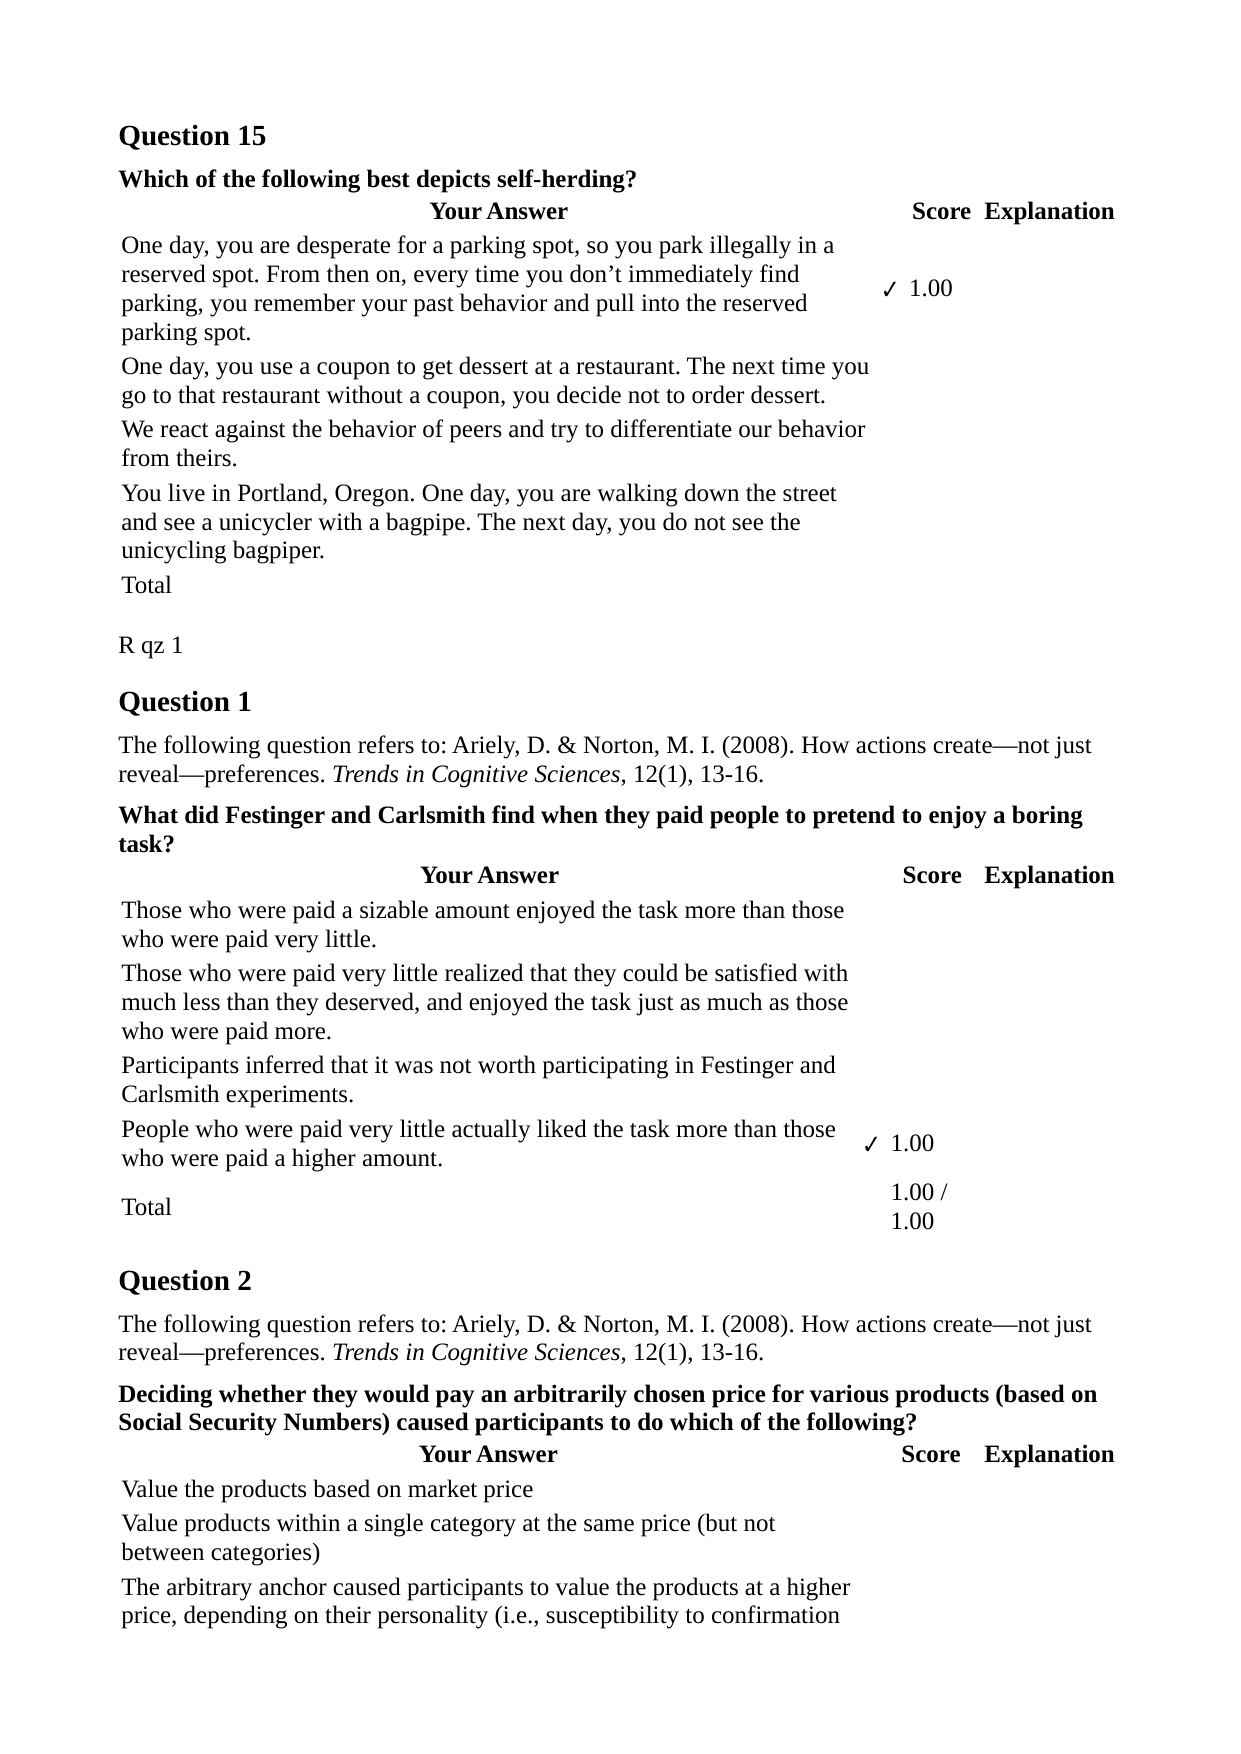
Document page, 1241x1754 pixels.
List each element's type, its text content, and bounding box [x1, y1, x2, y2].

text The following question refers to: Ariely, D. & Norton, M. I. (2008). How actions create—not just reveal—preferences. Trends in Cognitive Sciences, 12(1), 13-16. [118, 1309, 1122, 1366]
table_cell [885, 1471, 977, 1505]
table_cell [977, 348, 1122, 412]
text R qz 1 [118, 630, 1122, 659]
table_cell Those who were paid a sizable amount enjoyed the task more than those who were paid very little. [118, 892, 861, 956]
table_cell Those who were paid very little realized that they could be satisfied with much less than they deserved, and enjoyed the task just as much as those who were paid more. [118, 956, 861, 1048]
table_cell [906, 412, 977, 475]
table_cell [977, 956, 1122, 1048]
table_cell [906, 475, 977, 567]
table_cell [861, 1048, 887, 1111]
table_cell [977, 1174, 1122, 1238]
subtitle Question 1 [118, 684, 1122, 718]
table_cell [879, 412, 906, 475]
table_cell [888, 1048, 977, 1111]
table_cell [888, 956, 977, 1048]
table_cell [885, 1569, 977, 1632]
table_cell Participants inferred that it was not worth participating in Festinger and Carlsmith experiments. [118, 1048, 861, 1111]
table_cell The arbitrary anchor caused participants to value the products at a higher price, depending on their personality (i.e., susceptibility to confirmation [118, 1569, 858, 1632]
table_cell ✔ [879, 228, 906, 348]
table_cell 1.00 / 1.00 [888, 1174, 977, 1238]
table_cell [977, 1048, 1122, 1111]
table_header [859, 1436, 885, 1471]
table_header [861, 858, 887, 892]
table_cell 1.00 [888, 1111, 977, 1174]
table_header Explanation [977, 193, 1122, 227]
table_cell Value products within a single category at the same price (but not between categories) [118, 1505, 858, 1569]
table_header Explanation [977, 1436, 1122, 1471]
table_cell ✔ [861, 1111, 887, 1174]
table_cell [859, 1505, 885, 1569]
table_cell [977, 1471, 1122, 1505]
table_header Your Answer [118, 858, 861, 892]
table_cell 1.00 [906, 228, 977, 348]
table_cell We react against the behavior of peers and try to differentiate our behavior from theirs. [118, 412, 879, 475]
table_cell [879, 475, 906, 567]
table_cell [879, 567, 1122, 602]
text What did Festinger and Carlsmith find when they paid people to pretend to enjoy a boring task? [118, 800, 1122, 858]
table_cell [879, 348, 906, 412]
table_cell Value the products based on market price [118, 1471, 858, 1505]
table_cell [859, 1569, 885, 1632]
table_cell [977, 1569, 1122, 1632]
table_cell [885, 1505, 977, 1569]
table_cell [859, 1471, 885, 1505]
table_header Score [885, 1436, 977, 1471]
table_cell One day, you are desperate for a parking spot, so you park illegally in a reserved spot. From then on, every time you don’t immediately find parking, you remember your past behavior and pull into the reserved parking spot. [118, 228, 879, 348]
text The following question refers to: Ariely, D. & Norton, M. I. (2008). How actions create—not just reveal—preferences. Trends in Cognitive Sciences, 12(1), 13-16. [118, 730, 1122, 788]
table_header Your Answer [118, 193, 879, 227]
text Which of the following best depicts self-herding? [118, 164, 1122, 193]
table_cell [977, 475, 1122, 567]
table_cell [861, 956, 887, 1048]
table_cell [977, 228, 1122, 348]
table_cell You live in Portland, Oregon. One day, you are walking down the street and see a unicycler with a bagpipe. The next day, you do not see the unicycling bagpiper. [118, 475, 879, 567]
table_cell [977, 1111, 1122, 1174]
table_cell One day, you use a coupon to get dessert at a restaurant. The next time you go to that restaurant without a coupon, you decide not to order dessert. [118, 348, 879, 412]
subtitle Question 2 [118, 1263, 1122, 1296]
table_header Your Answer [118, 1436, 858, 1471]
text Deciding whether they would pay an arbitrarily chosen price for various products (based on Social Security Numbers) caused participants to do which of the following? [118, 1379, 1122, 1436]
table_cell [906, 348, 977, 412]
table_cell [977, 412, 1122, 475]
table_header Score [906, 193, 977, 227]
table_cell People who were paid very little actually liked the task more than those who were paid a higher amount. [118, 1111, 861, 1174]
table_header Score [888, 858, 977, 892]
table_cell [861, 1174, 887, 1238]
table_cell [977, 892, 1122, 956]
table_cell Total [118, 1174, 861, 1238]
table_cell [888, 892, 977, 956]
table_cell [977, 1505, 1122, 1569]
table_header Explanation [977, 858, 1122, 892]
table_header [879, 193, 906, 227]
subtitle Question 15 [118, 118, 1122, 152]
table_cell Total [118, 567, 879, 602]
table_cell [861, 892, 887, 956]
